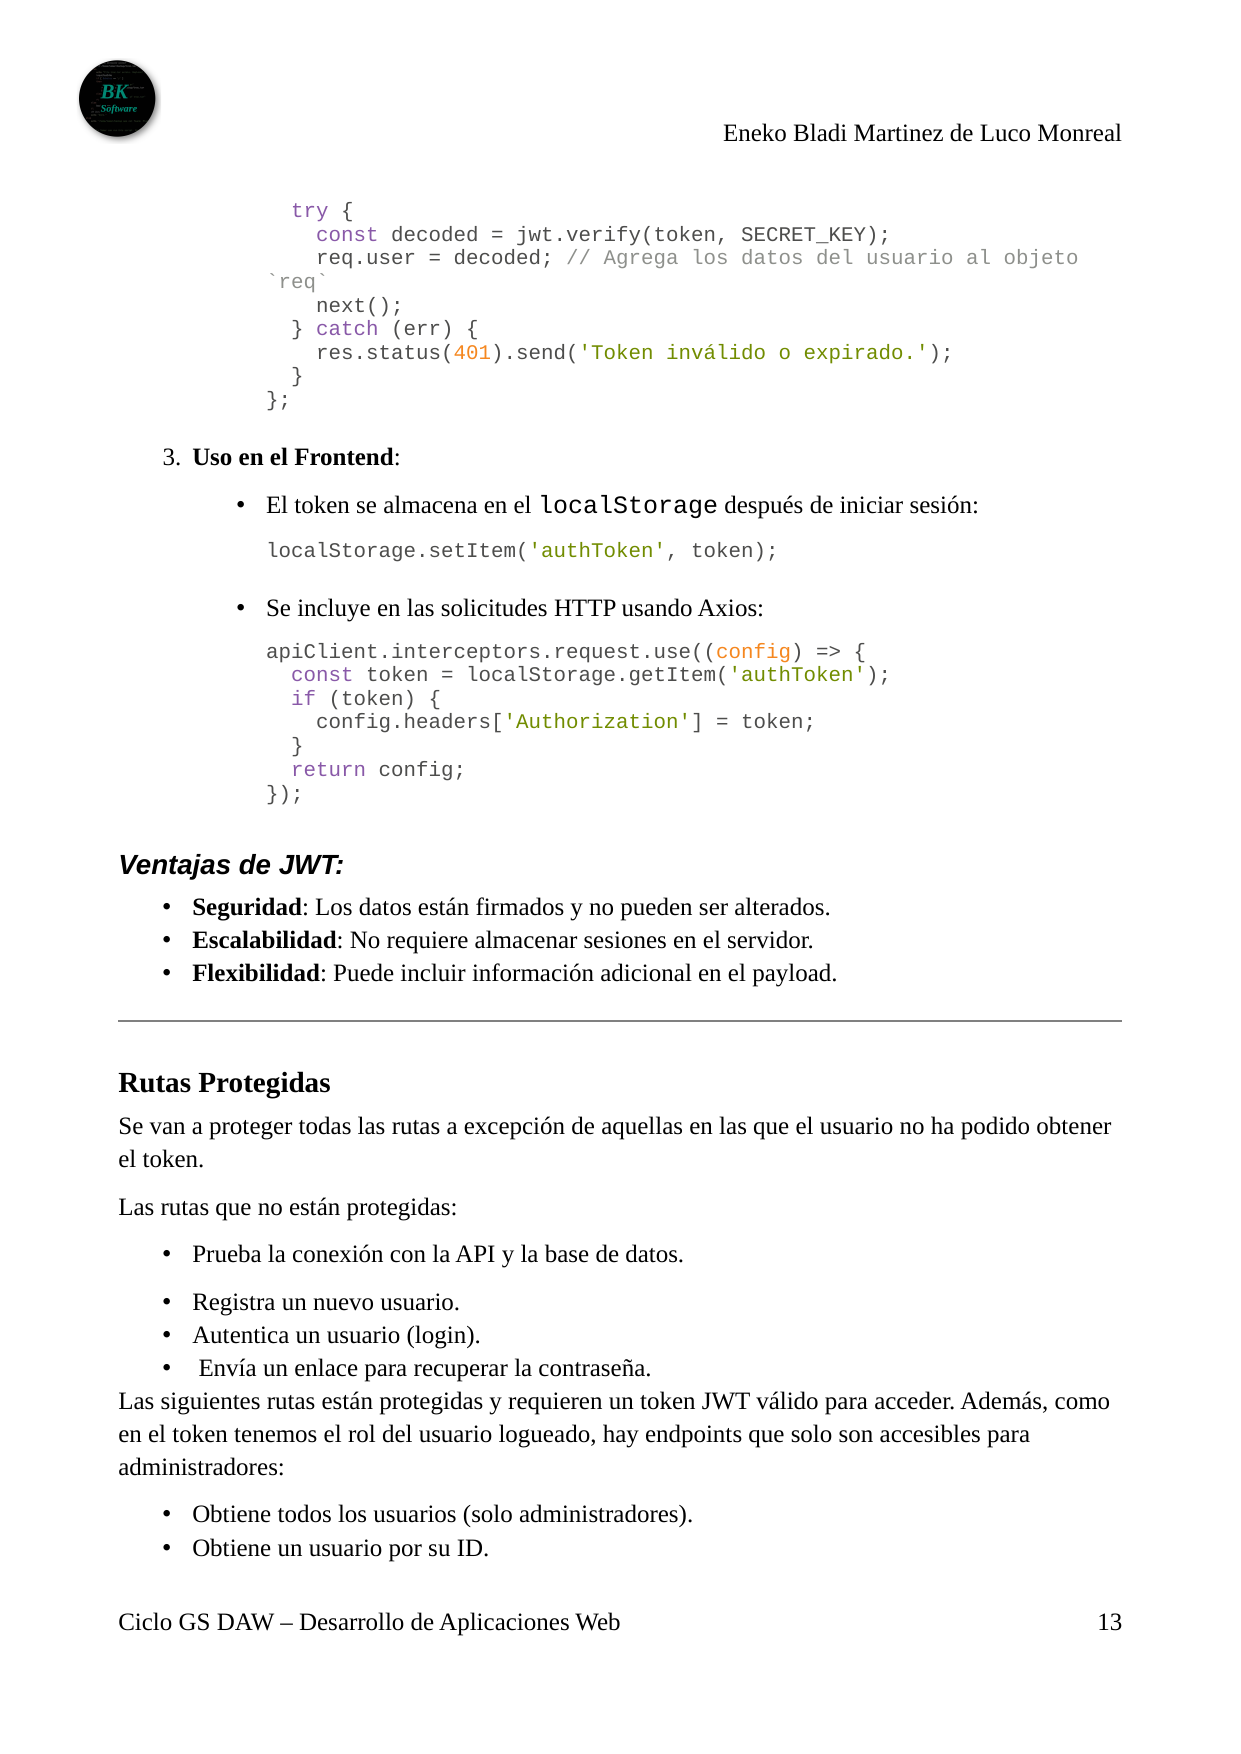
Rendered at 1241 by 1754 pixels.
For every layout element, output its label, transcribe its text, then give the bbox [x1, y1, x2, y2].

list config.headers['Authorization'] = token; [236, 712, 1122, 735]
list Obtiene un usuario por su ID. [162, 1533, 1122, 1561]
list }); [236, 782, 1122, 806]
list Envía un enlace para recuperar la contraseña. [162, 1353, 1122, 1382]
list return config; [236, 759, 1122, 782]
picture [76, 58, 162, 144]
text Las rutas que no están protegidas: [118, 1192, 1122, 1220]
list localStorage.setItem('authToken', token); [236, 540, 1122, 563]
list Prueba la conexión con la API y la base de datos. [162, 1239, 1122, 1268]
subtitle Ventajas de JWT: [118, 848, 1122, 880]
text Las siguientes rutas están protegidas y requieren un token JWT válido para acceder. Además, como en el token tenemos el rol del usuario logueado, hay endpoints que solo son accesibles para administradores: [118, 1386, 1122, 1481]
list } [236, 366, 1122, 389]
list }; [236, 389, 1122, 413]
list res.status(401).send('Token inválido o expirado.'); [236, 342, 1122, 366]
list Se incluye en las solicitudes HTTP usando Axios: [236, 593, 1122, 622]
list const token = localStorage.getItem('authToken'); [236, 664, 1122, 688]
list } catch (err) { [236, 318, 1122, 342]
list El token se almacena en el localStorage después de iniciar sesión: [236, 490, 1122, 521]
list Autentica un usuario (login). [162, 1320, 1122, 1349]
list if (token) { [236, 688, 1122, 712]
list apiClient.interceptors.request.use((config) => { [236, 641, 1122, 664]
list Seguridad: Los datos están firmados y no pueden ser alterados. [162, 892, 1122, 921]
list req.user = decoded; // Agrega los datos del usuario al objeto `req` [236, 247, 1122, 294]
list next(); [236, 294, 1122, 318]
list Escalabilidad: No requiere almacenar sesiones en el servidor. [162, 926, 1122, 954]
list Registra un nuevo usuario. [162, 1287, 1122, 1316]
list Uso en el Frontend: [162, 442, 1122, 471]
list Flexibilidad: Puede incluir información adicional en el payload. [162, 958, 1122, 987]
text Se van a proteger todas las rutas a excepción de aquellas en las que el usuario no ha podido obtener el token. [118, 1111, 1122, 1173]
list const decoded = jwt.verify(token, SECRET_KEY); [236, 224, 1122, 247]
subtitle Rutas Protegidas [118, 1065, 1122, 1098]
list Obtiene todos los usuarios (solo administradores). [162, 1499, 1122, 1528]
list try { [236, 200, 1122, 224]
list } [236, 735, 1122, 759]
